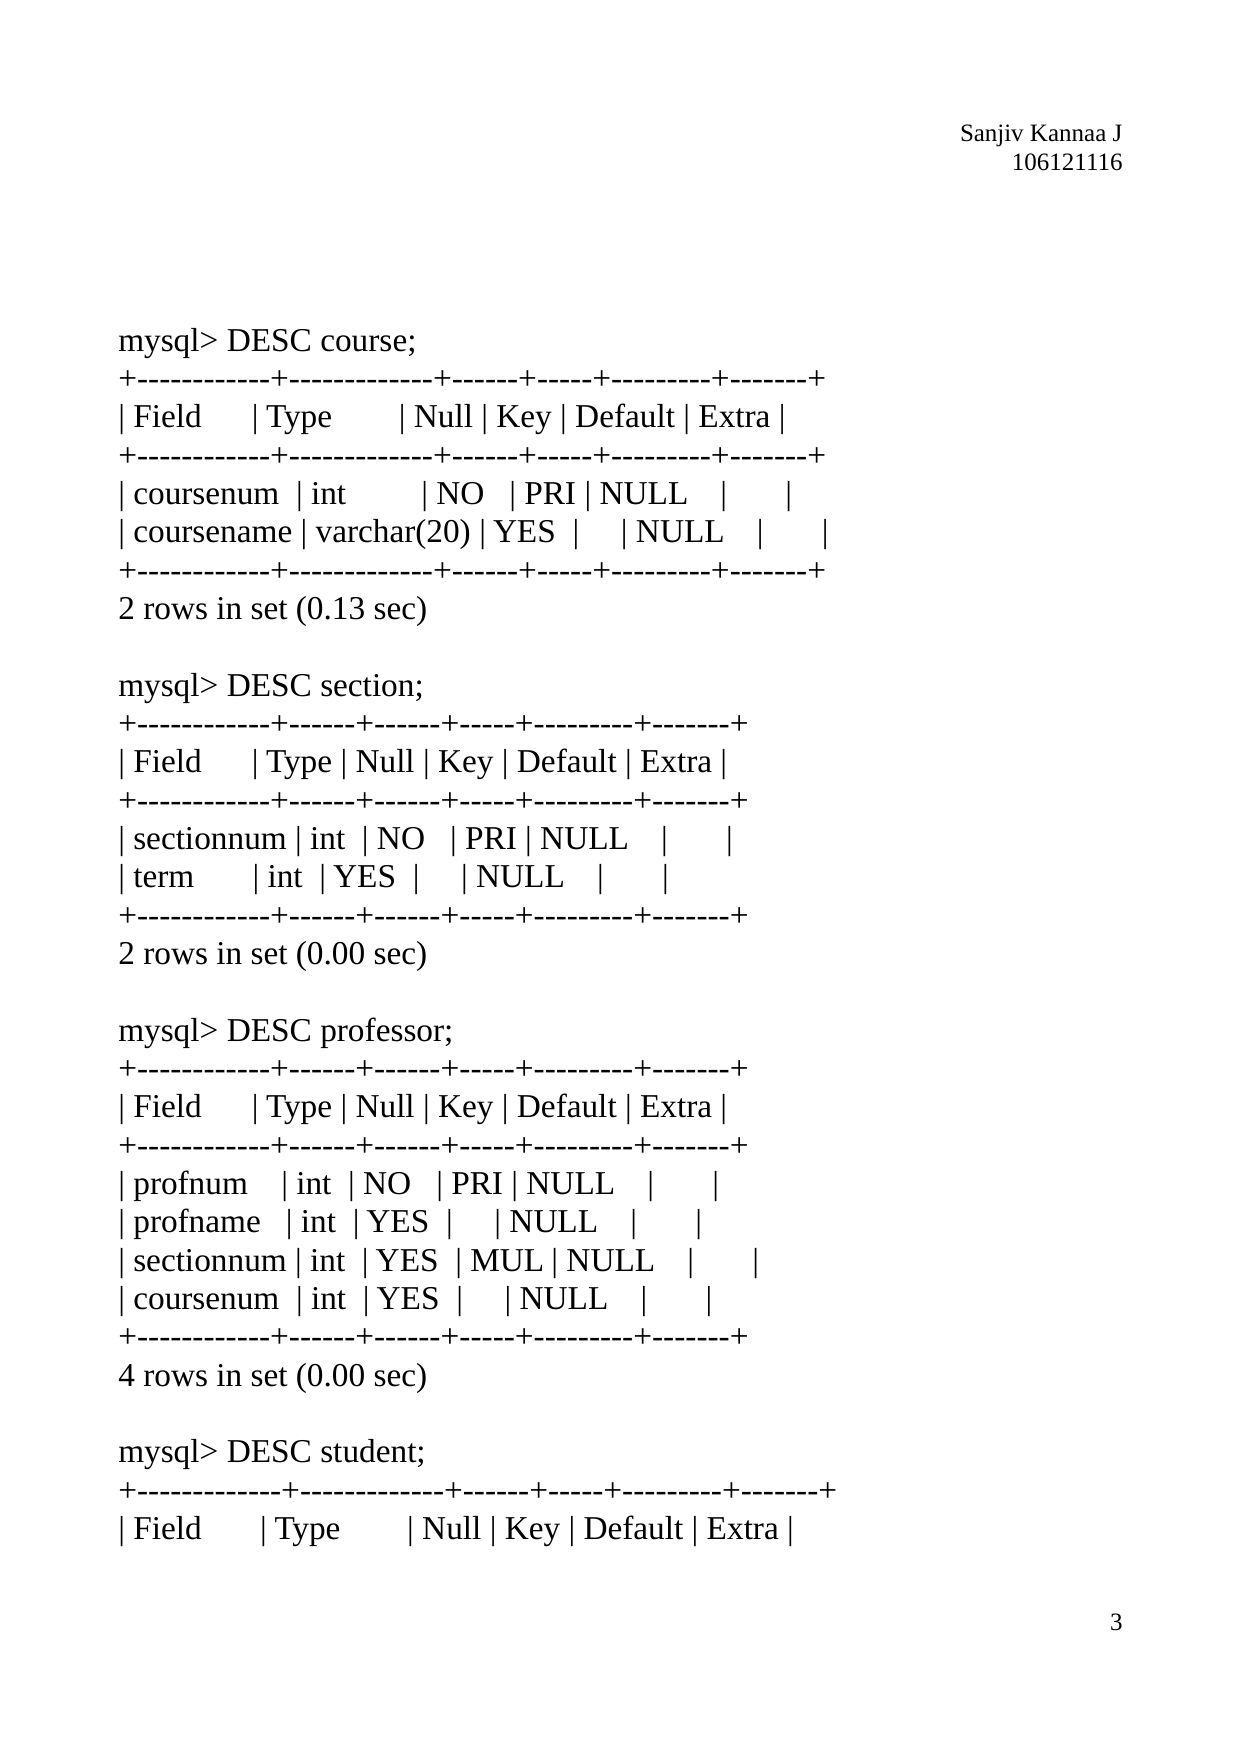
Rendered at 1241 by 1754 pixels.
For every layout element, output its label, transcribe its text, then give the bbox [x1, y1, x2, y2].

text | coursenum | int | NO | PRI | NULL | | [118, 473, 1122, 512]
text +------------+------+------+-----+---------+-------+ [118, 1317, 1122, 1355]
text mysql> DESC section; [118, 665, 1122, 703]
text 2 rows in set (0.00 sec) [118, 933, 1122, 972]
text | Field | Type | Null | Key | Default | Extra | [118, 742, 1122, 780]
text | term | int | YES | | NULL | | [118, 857, 1122, 895]
text | profnum | int | NO | PRI | NULL | | [118, 1163, 1122, 1202]
text +------------+------+------+-----+---------+-------+ [118, 703, 1122, 742]
text +------------+------+------+-----+---------+-------+ [118, 1125, 1122, 1163]
text +------------+-------------+------+-----+---------+-------+ [118, 358, 1122, 397]
text | Field | Type | Null | Key | Default | Extra | [118, 397, 1122, 435]
text +------------+------+------+-----+---------+-------+ [118, 895, 1122, 933]
text | sectionnum | int | NO | PRI | NULL | | [118, 818, 1122, 857]
text +------------+------+------+-----+---------+-------+ [118, 780, 1122, 818]
text | Field | Type | Null | Key | Default | Extra | [118, 1508, 1122, 1547]
text mysql> DESC course; [118, 320, 1122, 358]
text | profname | int | YES | | NULL | | [118, 1202, 1122, 1240]
text | coursenum | int | YES | | NULL | | [118, 1278, 1122, 1317]
text +-------------+-------------+------+-----+---------+-------+ [118, 1470, 1122, 1508]
text 4 rows in set (0.00 sec) [118, 1355, 1122, 1393]
text | Field | Type | Null | Key | Default | Extra | [118, 1087, 1122, 1125]
text | coursename | varchar(20) | YES | | NULL | | [118, 512, 1122, 550]
text mysql> DESC student; [118, 1432, 1122, 1470]
text 2 rows in set (0.13 sec) [118, 588, 1122, 627]
text +------------+------+------+-----+---------+-------+ [118, 1048, 1122, 1087]
text +------------+-------------+------+-----+---------+-------+ [118, 435, 1122, 473]
text | sectionnum | int | YES | MUL | NULL | | [118, 1240, 1122, 1278]
text mysql> DESC professor; [118, 1010, 1122, 1048]
text +------------+-------------+------+-----+---------+-------+ [118, 550, 1122, 588]
